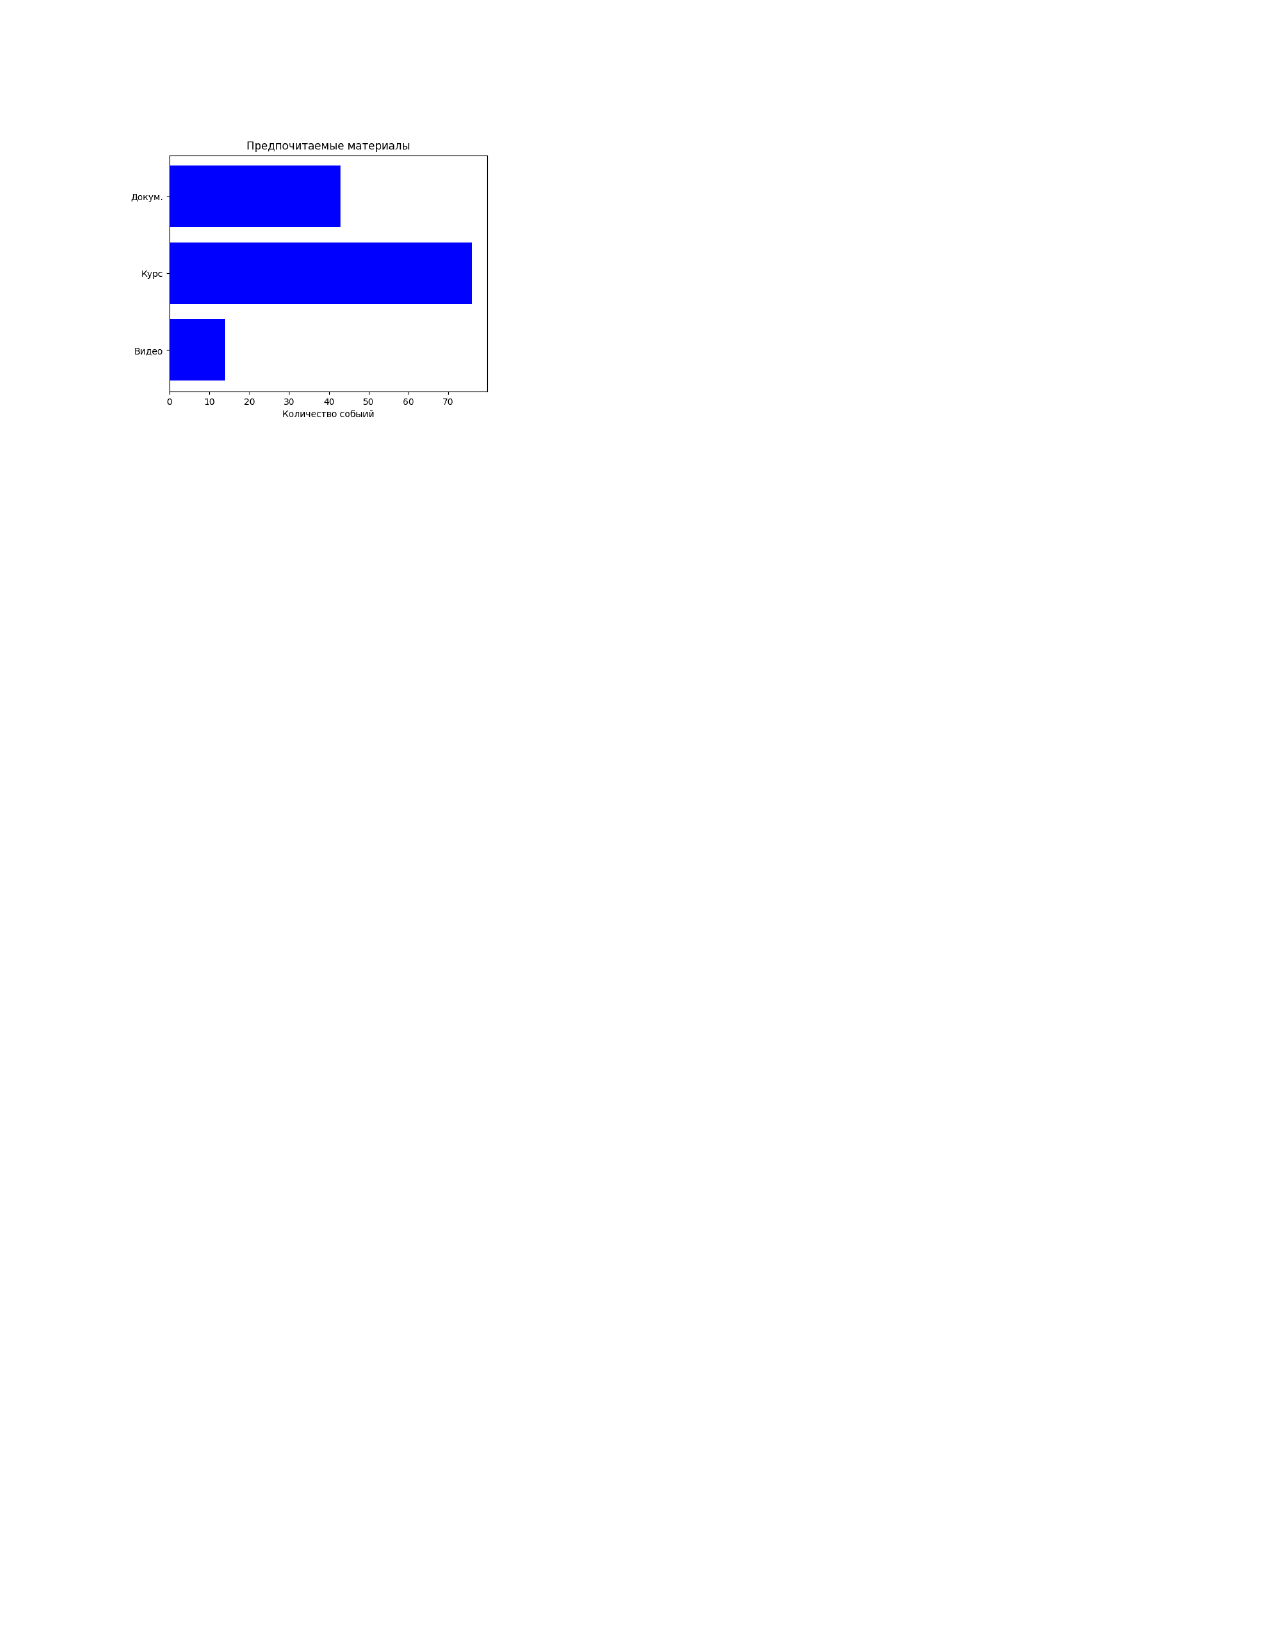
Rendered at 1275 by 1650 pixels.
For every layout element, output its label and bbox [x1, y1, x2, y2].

picture [118, 118, 528, 425]
